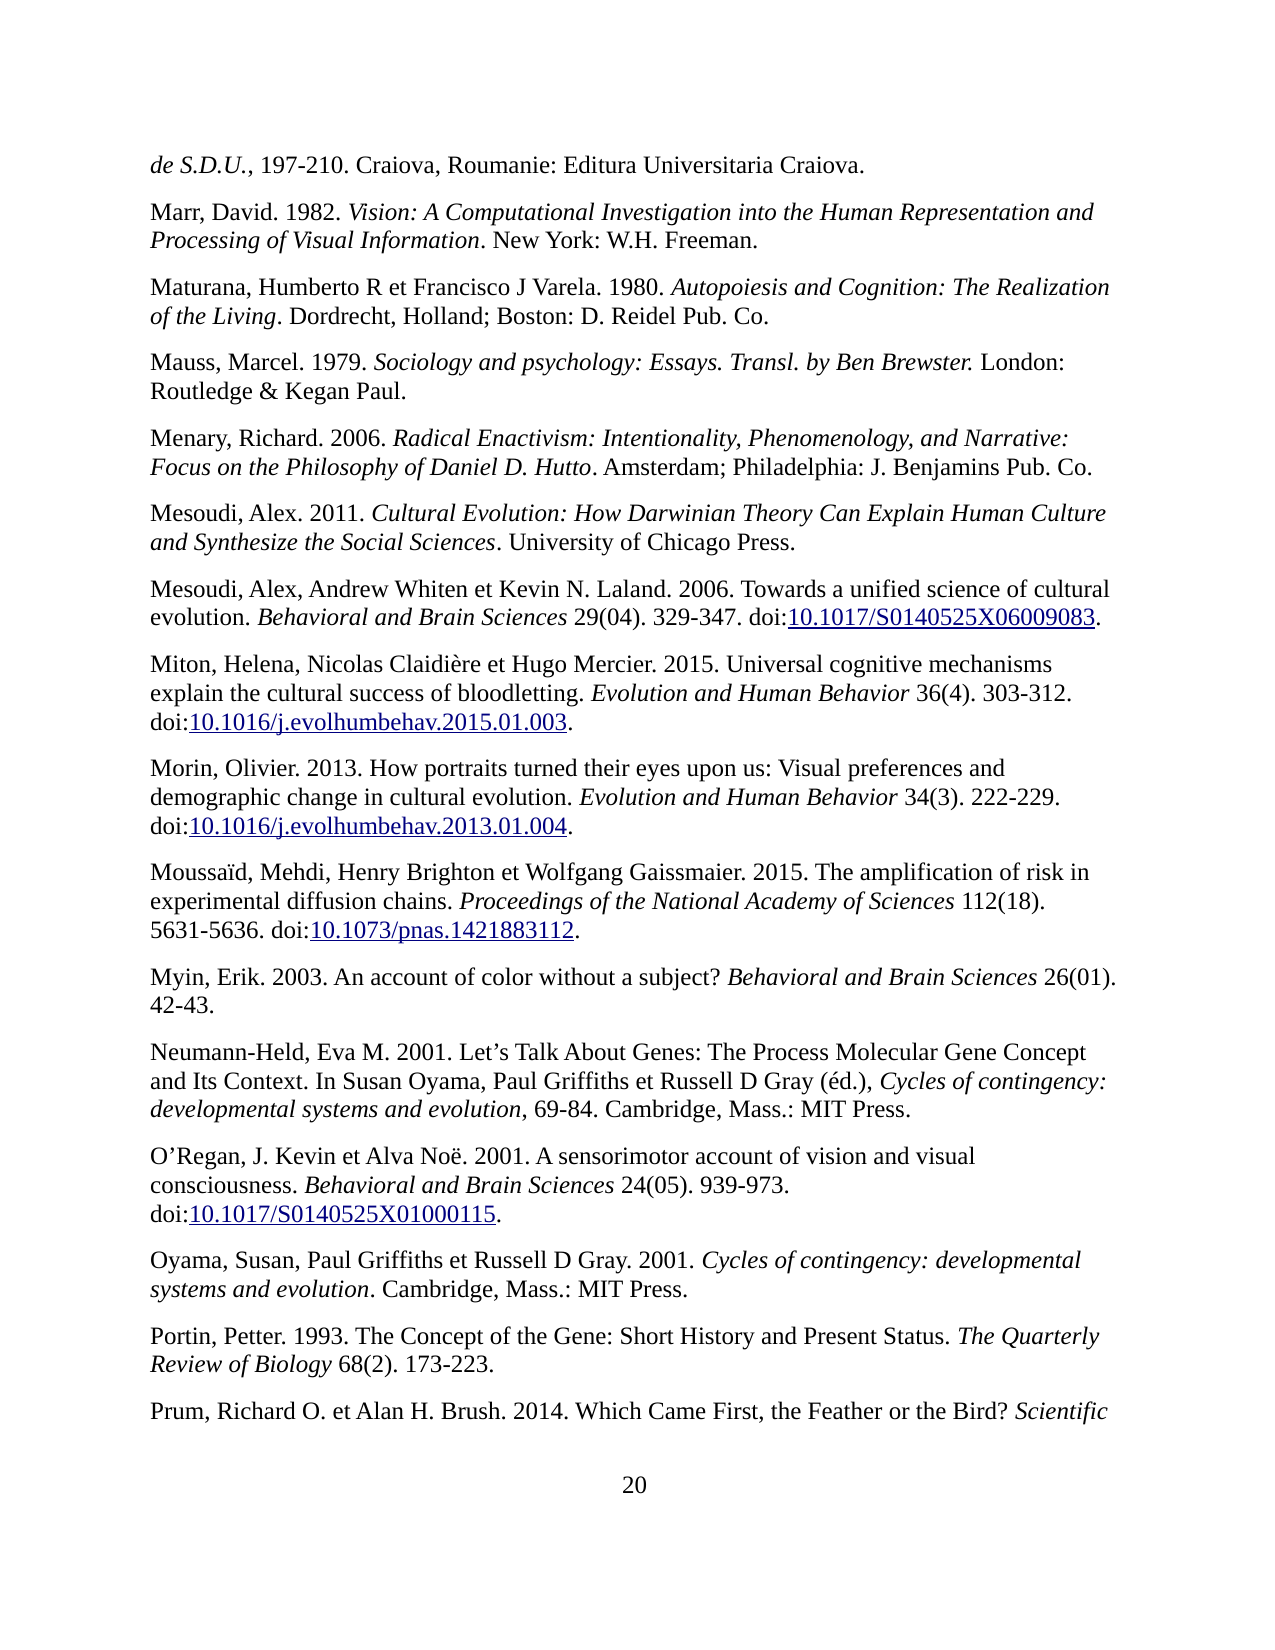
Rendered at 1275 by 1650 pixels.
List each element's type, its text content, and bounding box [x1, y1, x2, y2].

text Mesoudi, Alex, Andrew Whiten et Kevin N. Laland. 2006. Towards a unified science of cultural evolution. Behavioral and Brain Sciences 29(04). 329‑347. doi:10.1017/S0140525X06009083. [150, 574, 1125, 631]
text Moussaïd, Mehdi, Henry Brighton et Wolfgang Gaissmaier. 2015. The amplification of risk in experimental diffusion chains. Proceedings of the National Academy of Sciences 112(18). 5631‑5636. doi:10.1073/pnas.1421883112. [150, 857, 1125, 944]
text Myin, Erik. 2003. An account of color without a subject? Behavioral and Brain Sciences 26(01). 42‑43. [150, 962, 1125, 1019]
text Menary, Richard. 2006. Radical Enactivism: Intentionality, Phenomenology, and Narrative: Focus on the Philosophy of Daniel D. Hutto. Amsterdam; Philadelphia: J. Benjamins Pub. Co. [150, 423, 1125, 480]
text Marr, David. 1982. Vision: A Computational Investigation into the Human Representation and Processing of Visual Information. New York: W.H. Freeman. [150, 197, 1125, 254]
text Mesoudi, Alex. 2011. Cultural Evolution: How Darwinian Theory Can Explain Human Culture and Synthesize the Social Sciences. University of Chicago Press. [150, 498, 1125, 556]
text Miton, Helena, Nicolas Claidière et Hugo Mercier. 2015. Universal cognitive mechanisms explain the cultural success of bloodletting. Evolution and Human Behavior 36(4). 303‑312. doi:10.1016/j.evolhumbehav.2015.01.003. [150, 649, 1125, 735]
text O’Regan, J. Kevin et Alva Noë. 2001. A sensorimotor account of vision and visual consciousness. Behavioral and Brain Sciences 24(05). 939‑973. doi:10.1017/S0140525X01000115. [150, 1141, 1125, 1227]
text Mauss, Marcel. 1979. Sociology and psychology: Essays. Transl. by Ben Brewster. London: Routledge & Kegan Paul. [150, 347, 1125, 405]
text Morin, Olivier. 2013. How portraits turned their eyes upon us: Visual preferences and demographic change in cultural evolution. Evolution and Human Behavior 34(3). 222‑229. doi:10.1016/j.evolhumbehav.2013.01.004. [150, 753, 1125, 839]
text Maturana, Humberto R et Francisco J Varela. 1980. Autopoiesis and Cognition: The Realization of the Living. Dordrecht, Holland; Boston: D. Reidel Pub. Co. [150, 272, 1125, 329]
text Oyama, Susan, Paul Griffiths et Russell D Gray. 2001. Cycles of contingency: developmental systems and evolution. Cambridge, Mass.: MIT Press. [150, 1245, 1125, 1303]
text Neumann-Held, Eva M. 2001. Let’s Talk About Genes: The Process Molecular Gene Concept and Its Context. In Susan Oyama, Paul Griffiths et Russell D Gray (éd.), Cycles of contingency: developmental systems and evolution, 69‑84. Cambridge, Mass.: MIT Press. [150, 1037, 1125, 1123]
text de S.D.U., 197‑210. Craiova, Roumanie: Editura Universitaria Craiova. [150, 150, 1125, 179]
text Prum, Richard O. et Alan H. Brush. 2014. Which Came First, the Feather or the Bird? Scientific [150, 1396, 1125, 1425]
text Portin, Petter. 1993. The Concept of the Gene: Short History and Present Status. The Quarterly Review of Biology 68(2). 173‑223. [150, 1321, 1125, 1378]
